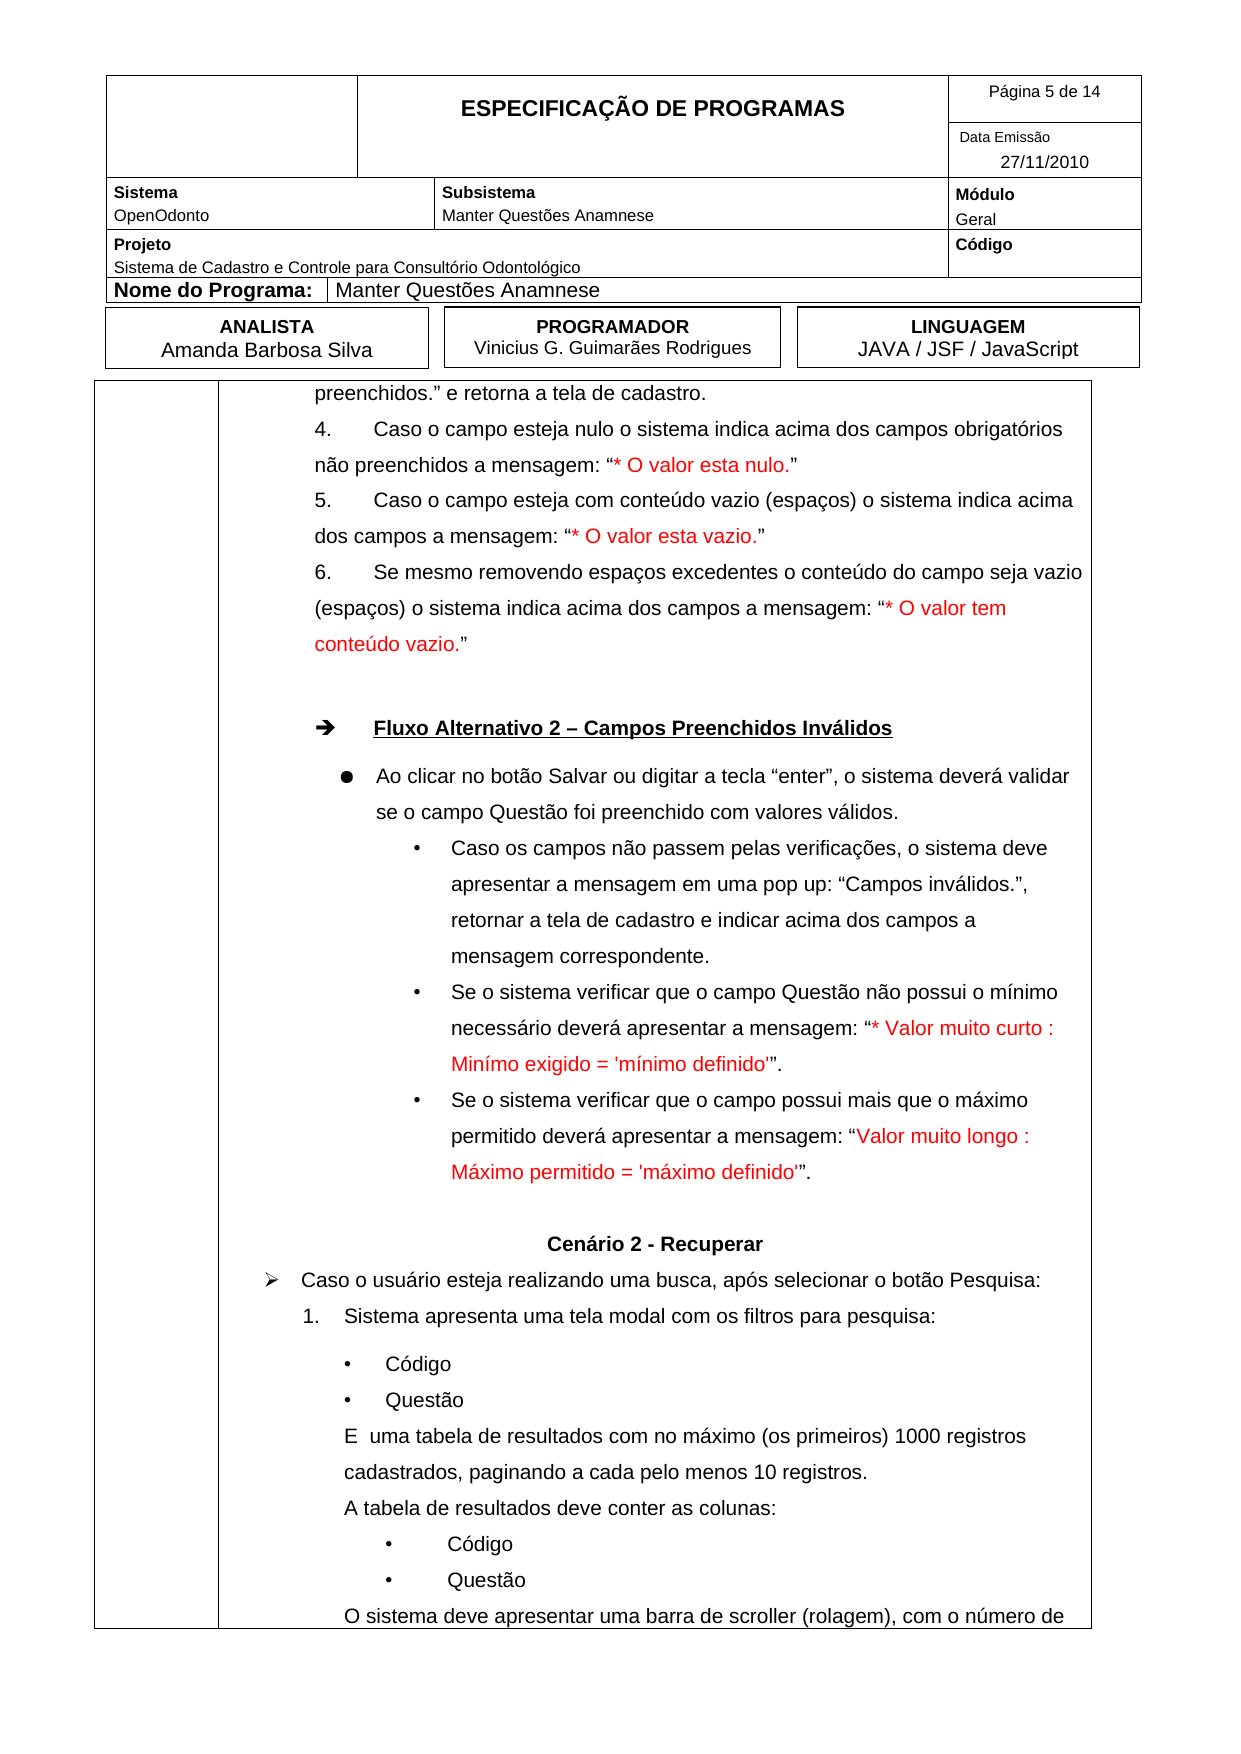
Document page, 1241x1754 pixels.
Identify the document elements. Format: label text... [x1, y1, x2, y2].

table_header [95, 381, 218, 1627]
table_header Apresentar ao usuário a tela de cadastro de questões da anamnese. Usuário. Tela principal – menu Cadastro – Anamnese - Questões Fluxos Principais Obs. O Código do cadastro só será gerado após a inserção e não poderá ser alterado. Sistema apresenta a tela de cadastro de questões com os campos: Código ( autoincremento gerado automaticamente pelo sistema) – campo inabilitado para edição Questão (campo livre obrigatório) – possui no mínimo 5 e no máximo 300 caracteres Fluxo Alternativo – Usuário não está logado no sistema Usuário clica na tela principal no menu Cadastro – Anamnese – Questões. O sistema deverá filtrar as requisições de URL que contenham /cadastro/... verificando a autenticação do usuário. Caso o usuário esteja autenticado, a requisição prossegue normalmente. Caso o usuário não esteja autenticado, o sistema redireciona para tela de login, e após a autenticação, para a tela principal. Cenário 1 - Incluir Caso o usuário esteja efetuando um novo cadastro, após preencher os dados, ele seleciona o botão Salvar ou digitar a tecla “enter” (desde que o foco do cursor esteja no campo Questão – campo 'input'). O sistema persiste os dados no banco de dados e exibe mensagem de confirmação “Cadastro efetuado com sucesso”. Fluxos alternativos – inclusão: Fluxo Alternativo 1 – Usuário não preencheu os dados obrigatórios Ao selecionar o botão salvar, o sistema deverá primeiramente validar os campos obrigatórios. Se o sistema verificar que o campo obrigatório Questão não foi preenchido ou se contém conteúdo vazio (espaços). Sistema apresenta mensagem em uma pop up: “Campos obrigatórios não preenchidos.” e retorna a tela de cadastro. Caso o campo esteja nulo o sistema indica acima dos campos obrigatórios não preenchidos a mensagem: “* O valor esta nulo.” Caso o campo esteja com conteúdo vazio (espaços) o sistema indica acima dos campos a mensagem: “* O valor esta vazio.” Se mesmo removendo espaços excedentes o conteúdo do campo seja vazio (espaços) o sistema indica acima dos campos a mensagem: “* O valor tem conteúdo vazio.” Fluxo Alternativo 2 – Campos Preenchidos Inválidos Ao clicar no botão Salvar ou digitar a tecla “enter”, o sistema deverá validar se o campo Questão foi preenchido com valores válidos. Caso os campos não passem pelas verificações, o sistema deve apresentar a mensagem em uma pop up: “Campos inválidos.”, retornar a tela de cadastro e indicar acima dos campos a mensagem correspondente. Se o sistema verificar que o campo Questão não possui o mínimo necessário deverá apresentar a mensagem: “* Valor muito curto : Minímo exigido = 'mínimo definido'”. Se o sistema verificar que o campo possui mais que o máximo permitido deverá apresentar a mensagem: “Valor muito longo : Máximo permitido = 'máximo definido'”. Cenário 2 - Recuperar Caso o usuário esteja realizando uma busca, após selecionar o botão Pesquisa: Sistema apresenta uma tela modal com os filtros para pesquisa: Código Questão E uma tabela de resultados com no máximo (os primeiros) 1000 registros cadastrados, paginando a cada pelo menos 10 registros. A tabela de resultados deve conter as colunas: Código Questão O sistema deve apresentar uma barra de scroller (rolagem), com o número de páginas, permitindo ao usuário navegar para a próxima página, para a página anterior, para uma das páginas que esteja visualizando o número e para a última ou primeira página da listagem. O usuário poderá pesquisar com nenhum, um, ou mais filtros. Os resultados da busca devem ser apresentados na tela modal em uma tabela sempre se limitando a no máximo 1000 registros independente dos filtros aplicados e sempre paginando a cada 10 registros. Em todos os casos de busca o resultado da consulta, realizada no banco de dados, deverá conter apenas os campos que serão exibidos na tabela de resultados, ou seja nesse momento não serão recuperados relacionamentos e demais dados. Além de apresentar ao usuário a quantidade de resultados encontrados e o tempo de consulta em segundos. A pesquisa do filtro por questão será feita por 'like', ou seja, o usuário poderá digitar parte do nome para efetuar a busca. Caso mais de um filtro de pesquisa seja informado, a pesquisa associará logicamente os filtros de forma complementar, ou seja um filtro 'AND' outro filtro, combinando os dois ou mais valores para pesquisa. O usuário poderá clicar no botão Buscar ou digitar a tecla 'enter' do teclado para efetuar a busca. O foco do cursor deverá estar posicionado em algum campo 'input' da tela de pesquisa para que se possa acionar a busca por meio da tecla 'enter'. Em todos os casos de busca,quando em filtros do tipo 'input' não haverá diferenciação da caixa de texto (case-insensiteve) para filtrar as consultas. Fluxos alternativos – recuperação: Fluxo Alternativo 1 – Usuário não preencheu os dados da pesquisa Caso o usuário não preencha nenhum filtro para pesquisa e clique no botão Buscar da tela modal ou digite 'enter', o sistema deve apresentar todos os registros se limitando ao máximo de 1000, como foi especificado. Fluxo Alternativo 2 – Usuário preencheu os dados da pesquisa inapropriadamente Quando o usuário clicar no botão Buscar da tela modal ou digitar 'enter', o sistema deverá validar os campos: Filtro Código: Caso o usuário informe qualquer caractere alfanumérico, apresentar a mensagem: “* Código = 'valor digitado' : Não é um numero” no canto superior esquerdo da tela modal. Filtro Questão: Deverá ser informado no mínimo 3 caracteres e no máximo 300 caracteres para a busca. Caso o usuário informe menos do que 3 caracteres, apresentar a mensagem: “* Questão = 'valor digitado' : Valor muito curto : Minímo exigido = 3” no canto superior esquerdo da tela modal. Caso usuário informe mais do que 300 caracteres, apresentar a mensagem: “* Questão = 'valor digitado...' : Valor muito longo : Máximo permitido = 300” no canto superior esquerdo da tela modal. Não deverá ser apresentado todo o valor que o usuário digitou, apresentar somente 10 caracteres e colocar reticências. Fluxo Alternativo 3 – Usuário realiza nova busca Após preencher ou não os filtros da busca e clicar no botão Buscar da tela modal ou digitar 'enter', o sistema deverá apresentar os resultados da busca e permanecer na tela modal para que o usuário possa ou não realizar uma nova consulta. Fluxos de Exceção – recuperação: Fluxo de Exceção 1 – Usuário fecha a tela modal A partir do momento que a tela modal estiver aberta, o usuário poderá fechar a janela a qualquer momento clicando no 'x' da janela (localizado no cabeçalho, canto direito). O sistema deverá retornar a tela de cadastro. Caso o usuário feche a janela de pesquisa, o modal deverá guardar os dados já digitados e os resultados já apresentados até o momento em que o usuário saia da tela de cadastro. Fluxo de Exceção 2 – Usuário clica no botão Limpar da tela modal A partir do momento em que a tela modal estiver aberta, o usuário poderá clicar no botão Limpar da tela modal. Caso o usuário clique no botão, o sistema deverá limpar todos os valores dos filtros e da tabela de resultados. Caso o usuário esteja alterando ou excluindo um registro, primeiramente será iniciado o fluxo de recuperação. A partir da tela modal, com os resultados da pesquisa apresentados na tabela de resultados, o usuário poderá clicar em qualquer registro (uma linha da tabela), ou seja, na tabela de resultados cada linha (resultado/registro) deve ser um link no qual o usuário poderá, ao clicar, iniciar a ação de carregamento do registro escolhido. Quando o usuário clicar sob o registro, o sistema deve fechar a tela modal e carregar TODAS (inclusive relacionamentos e demais dados) as informações do registro escolhido na tela de cadastro. Caso o usuário esteja editando algum registro e inicie qualquer outro fluxo, sem selecionar o botão salvar, todos os dados alterados serão perdidos. Cenário 3 - Alterar Na alteração, o usuário poderá modificar os dados que desejar e selecionar o botão Salvar. O sistema deve persistir os dados e apresentar a mensagem: “Dados alterados com sucesso!” em uma pop-up. Obs.: Lembrando que o sistema não deve permitir a edição do campo código. Os fluxos alternativos da alteração são os mesmos da INCLUSÃO. Verificar acima. Cenário 4 - Excluir Na exclusão, o usuário poderá selecionar o botão Excluir. O sistema deve confirmar a ação do usuário exibindo a mensagem: “Deseja realmente excluir o registro?” em uma pop-up. Se não houver nenhum registro válido (ou seja, que já esteja salvo no banco de dados, persistente) com as informações carregadas na tela de cadastro, por padrão o sistema deverá inabilitar o botão de excluir. Se o usuário confirmar, o sistema deve verificar se o registro está referenciado em qualquer outra tabela: Caso o registro não possua nenhuma referência, o sistema deverá excluir o registro do banco de dados e apresentar a mensagem em uma pop up: “Registro excluído com sucesso”. Fluxos alternativos - exclusão Fluxo alternativo 1 – Usuário cancelou exclusão Na mensagem de confirmação da ação de exclusão, o usuário poderá cancelar a exclusão. Se o usuário cancelar o sistema deve retornar a tela de cadastro como estava anteriormente, ou seja, com as informações do registro carregadas na tela. O usuário poderá então iniciar qualquer outro fluxo. Fluxo alternativo 2 – Registro referenciado Caso o registro a ser excluído possua referencias com a tabela de questionários da anamnese ou outras tabelas, o sistema não deve permitir a exclusão do registro. O sistema deve apresentar a mensagem: “Não foi possivel remover o registro.” em uma pop-up e retorna a tela de cadastro como estava anteriormente, ou seja, com as informações do registro carregadas na tela. O usuário poderá iniciar qualquer outro fluxo. Cenário 5 - Cancelar Caso o usuário selecione o botão cancelar, o sistema deverá limpar todos os campos preenchidos e permanecer na tela de cadastro. Exceções Perda de conexão com o servidor ou banco de dados. Apresentar mensagem em uma pop up: “Falha não prevista – Consulte o administrador do sistema” A sessão do usuário deve expirar em 30 minutos, a partir disso se o usuário selecionar qualquer ação do sistema, ele deve ser redirecionado para a tela de login. Se o usuário selecionar link do “OpenOdonto” (Logo no canto Superior direito Sob o menu), sistema deve redirecionar para a tela principal do sistema. Se o usuário selecionar a opção “sair” (encerrar sessão), sistema deve redirecionar para tela de login e encerrar a sessão corrente do usuário. [219, 381, 1091, 1627]
